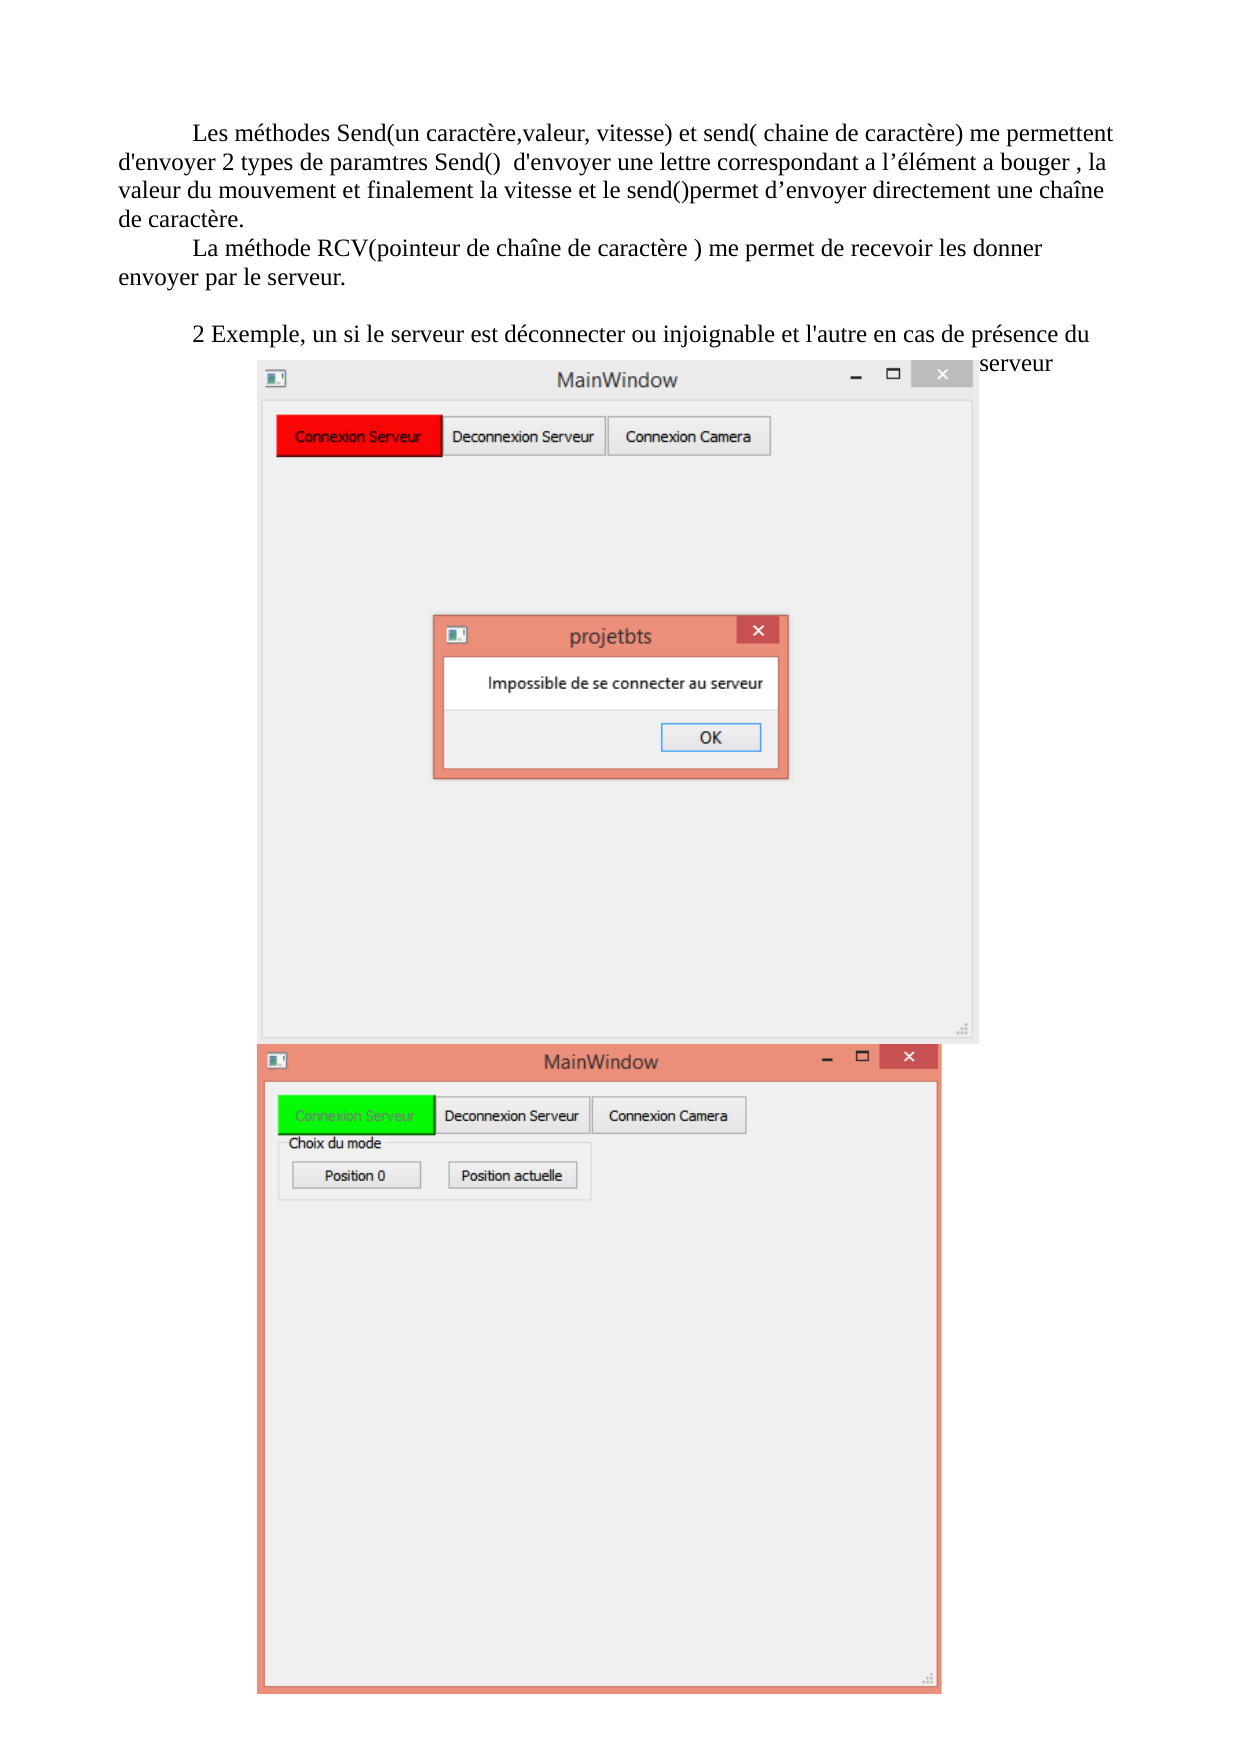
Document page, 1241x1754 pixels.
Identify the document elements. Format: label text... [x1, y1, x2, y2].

text 2 Exemple, un si le serveur est déconnecter ou injoignable et l'autre en cas de présence du serveur [118, 319, 1122, 377]
text La méthode RCV(pointeur de chaîne de caractère ) me permet de recevoir les donner envoyer par le serveur. [118, 233, 1122, 291]
picture [257, 360, 980, 1694]
text Les méthodes Send(un caractère,valeur, vitesse) et send( chaine de caractère) me permettent d'envoyer 2 types de paramtres Send() d'envoyer une lettre correspondant a l’élément a bouger , la valeur du mouvement et finalement la vitesse et le send()permet d’envoyer directement une chaîne de caractère. [118, 118, 1122, 233]
